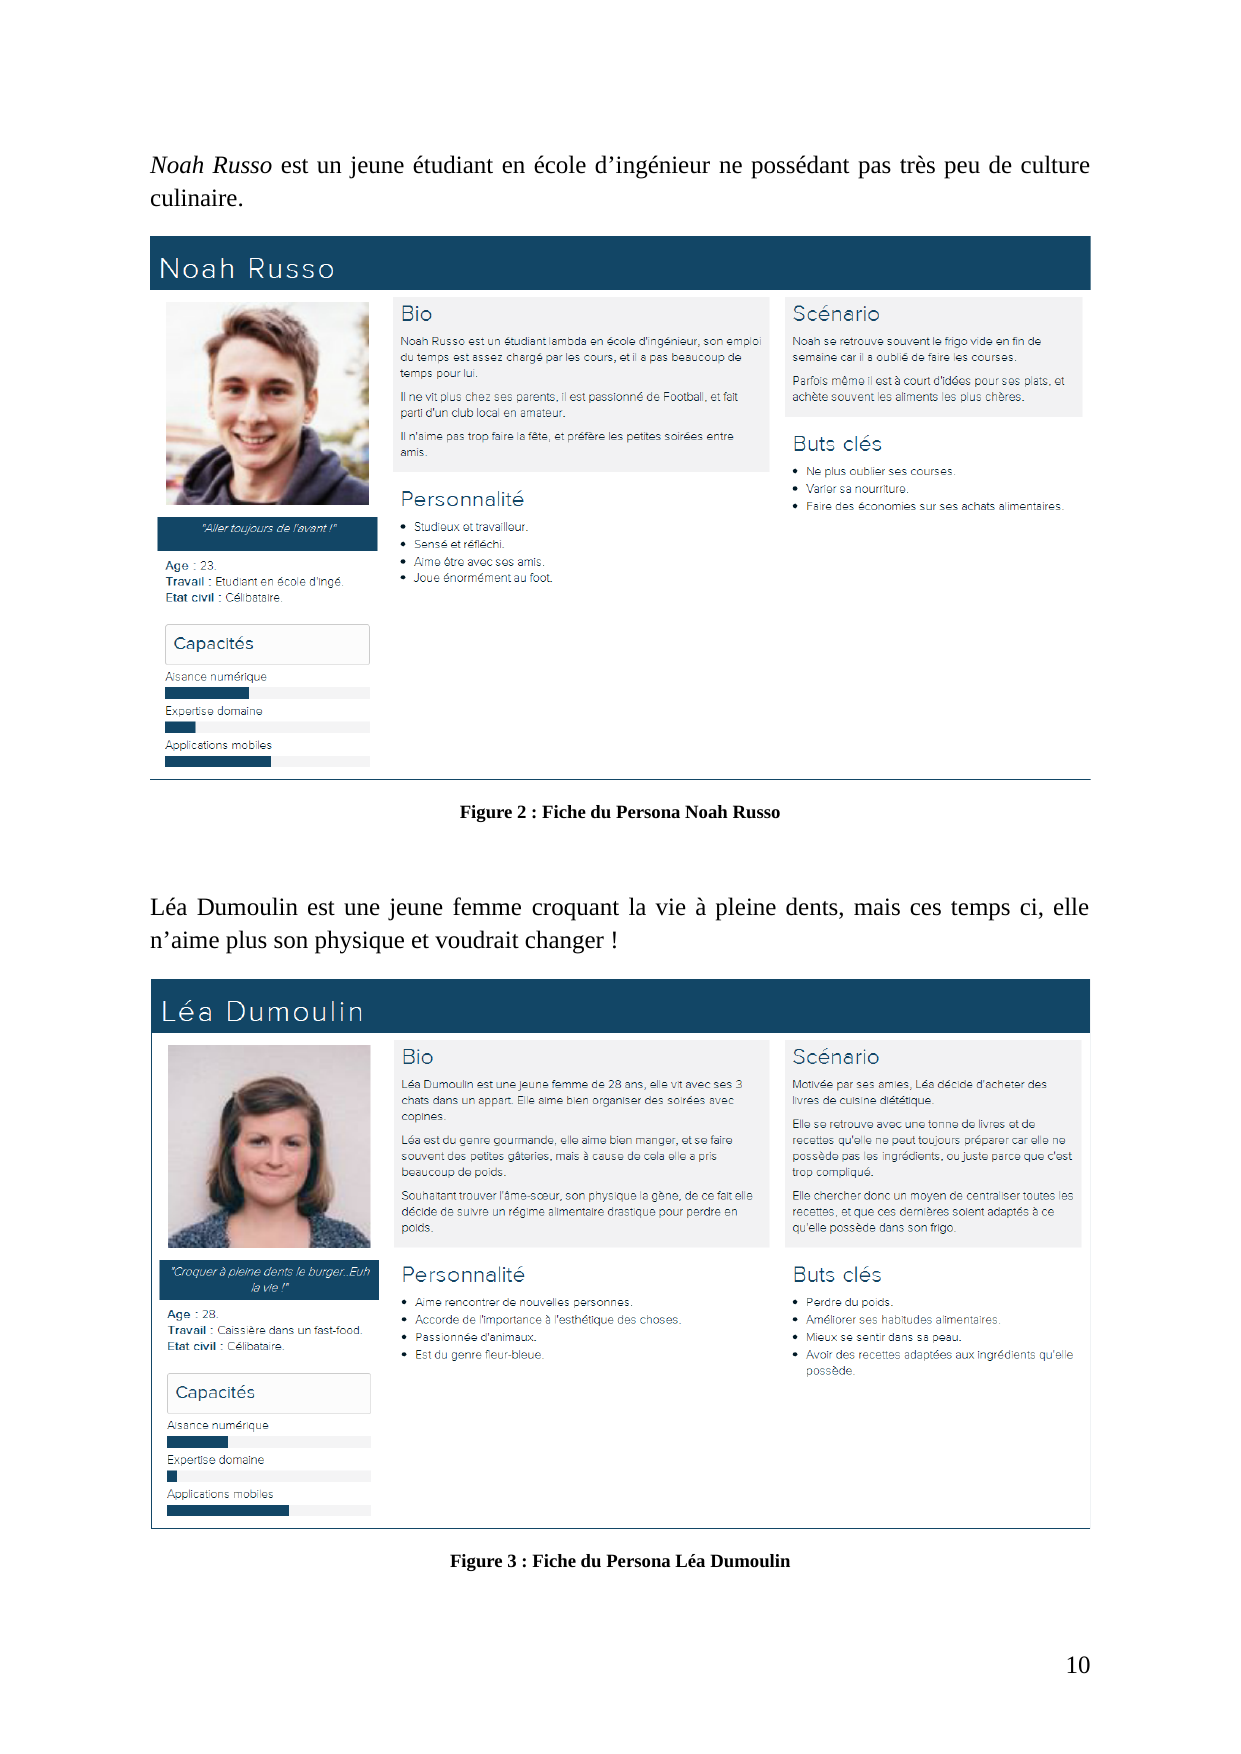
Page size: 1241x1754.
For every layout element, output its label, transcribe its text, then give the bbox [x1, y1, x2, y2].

text Noah Russo est un jeune étudiant en école d’ingénieur ne possédant pas très peu de culture culinaire. [150, 150, 1090, 212]
text Figure 2 : Fiche du Persona Noah Russo [150, 798, 1090, 823]
picture [150, 217, 1091, 798]
picture [150, 960, 1091, 1547]
text Léa Dumoulin est une jeune femme croquant la vie à pleine dents, mais ces temps ci, elle n’aime plus son physique et voudrait changer ! [150, 892, 1090, 954]
text Figure 3 : Fiche du Persona Léa Dumoulin [150, 1547, 1090, 1571]
